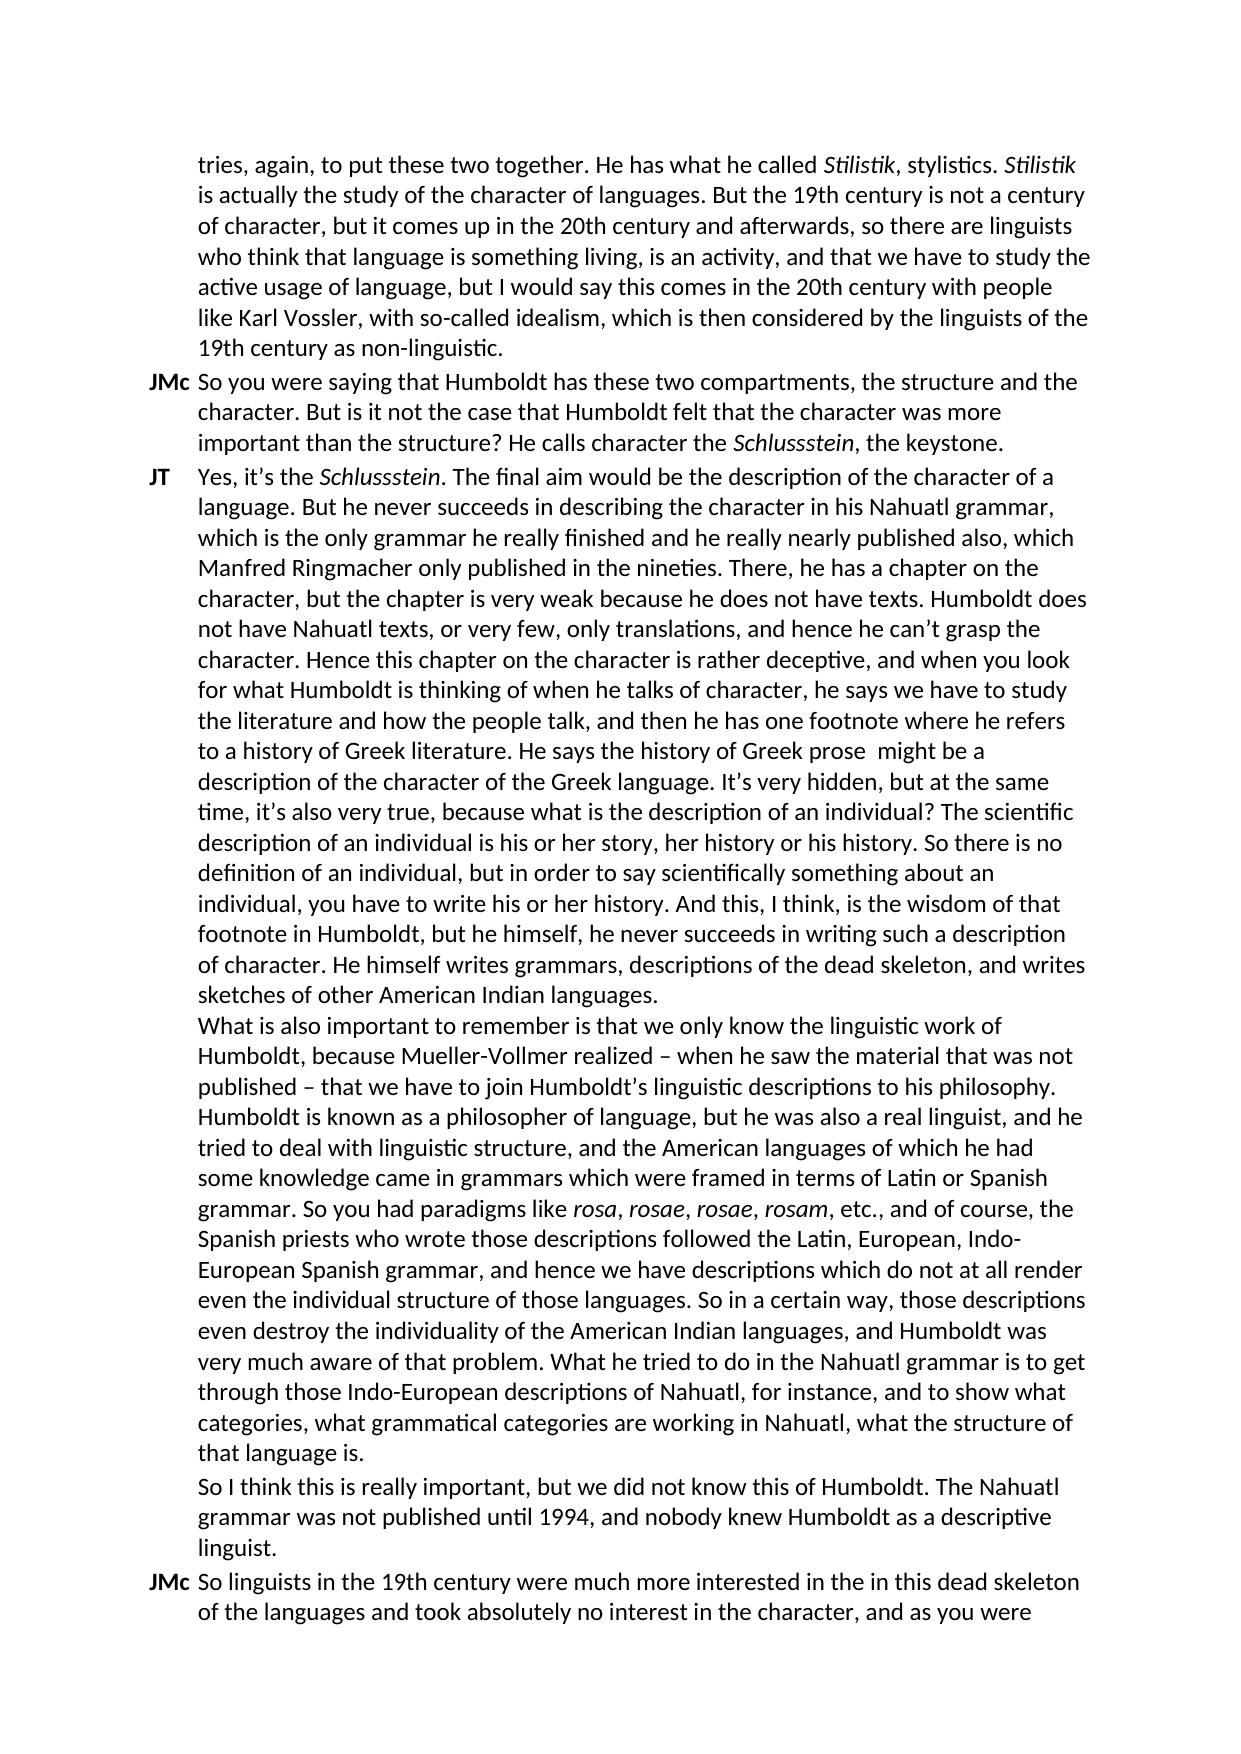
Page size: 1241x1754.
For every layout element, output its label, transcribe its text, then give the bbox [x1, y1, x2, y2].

table_cell [148, 1469, 196, 1564]
table_cell So I think this is really important, but we did not know this of Humboldt. The Nahuatl grammar was not published until 1994, and nobody knew Humboldt as a descriptive linguist. [196, 1469, 1093, 1564]
table_cell [148, 148, 196, 364]
table_cell JT [148, 459, 196, 1469]
table_cell So linguists in the 19th century were much more interested in the in this dead skeleton of the languages and took absolutely no interest in the character, and as you were [196, 1564, 1093, 1628]
table_cell JMc [148, 1564, 196, 1628]
table_cell So you were saying that Humboldt has these two compartments, the structure and the character. But is it not the case that Humboldt felt that the character was more important than the structure? He calls character the Schlussstein, the keystone. [196, 364, 1093, 459]
table_cell tries, again, to put these two together. He has what he called Stilistik, stylistics. Stilistik is actually the study of the character of languages. But the 19th century is not a century of character, but it comes up in the 20th century and afterwards, so there are linguists who think that language is something living, is an activity, and that we have to study the active usage of language, but I would say this comes in the 20th century with people like Karl Vossler, with so-called idealism, which is then considered by the linguists of the 19th century as non-linguistic. [196, 148, 1093, 364]
table_cell JMc [148, 364, 196, 459]
table_cell Yes, it’s the Schlussstein. The final aim would be the description of the character of a language. But he never succeeds in describing the character in his Nahuatl grammar, which is the only grammar he really finished and he really nearly published also, which Manfred Ringmacher only published in the nineties. There, he has a chapter on the character, but the chapter is very weak because he does not have texts. Humboldt does not have Nahuatl texts, or very few, only translations, and hence he can’t grasp the character. Hence this chapter on the character is rather deceptive, and when you look for what Humboldt is thinking of when he talks of character, he says we have to study the literature and how the people talk, and then he has one footnote where he refers to a history of Greek literature. He says the history of Greek prose might be a description of the character of the Greek language. It’s very hidden, but at the same time, it’s also very true, because what is the description of an individual? The scientific description of an individual is his or her story, her history or his history. So there is no definition of an individual, but in order to say scientifically something about an individual, you have to write his or her history. And this, I think, is the wisdom of that footnote in Humboldt, but he himself, he never succeeds in writing such a description of character. He himself writes grammars, descriptions of the dead skeleton, and writes sketches of other American Indian languages. What is also important to remember is that we only know the linguistic work of Humboldt, because Mueller-Vollmer realized – when he saw the material that was not published – that we have to join Humboldt’s linguistic descriptions to his philosophy. Humboldt is known as a philosopher of language, but he was also a real linguist, and he tried to deal with linguistic structure, and the American languages of which he had some knowledge came in grammars which were framed in terms of Latin or Spanish grammar. So you had paradigms like rosa, rosae, rosae, rosam, etc., and of course, the Spanish priests who wrote those descriptions followed the Latin, European, Indo-European Spanish grammar, and hence we have descriptions which do not at all render even the individual structure of those languages. So in a certain way, those descriptions even destroy the individuality of the American Indian languages, and Humboldt was very much aware of that problem. What he tried to do in the Nahuatl grammar is to get through those Indo-European descriptions of Nahuatl, for instance, and to show what categories, what grammatical categories are working in Nahuatl, what the structure of that language is. [196, 459, 1093, 1469]
